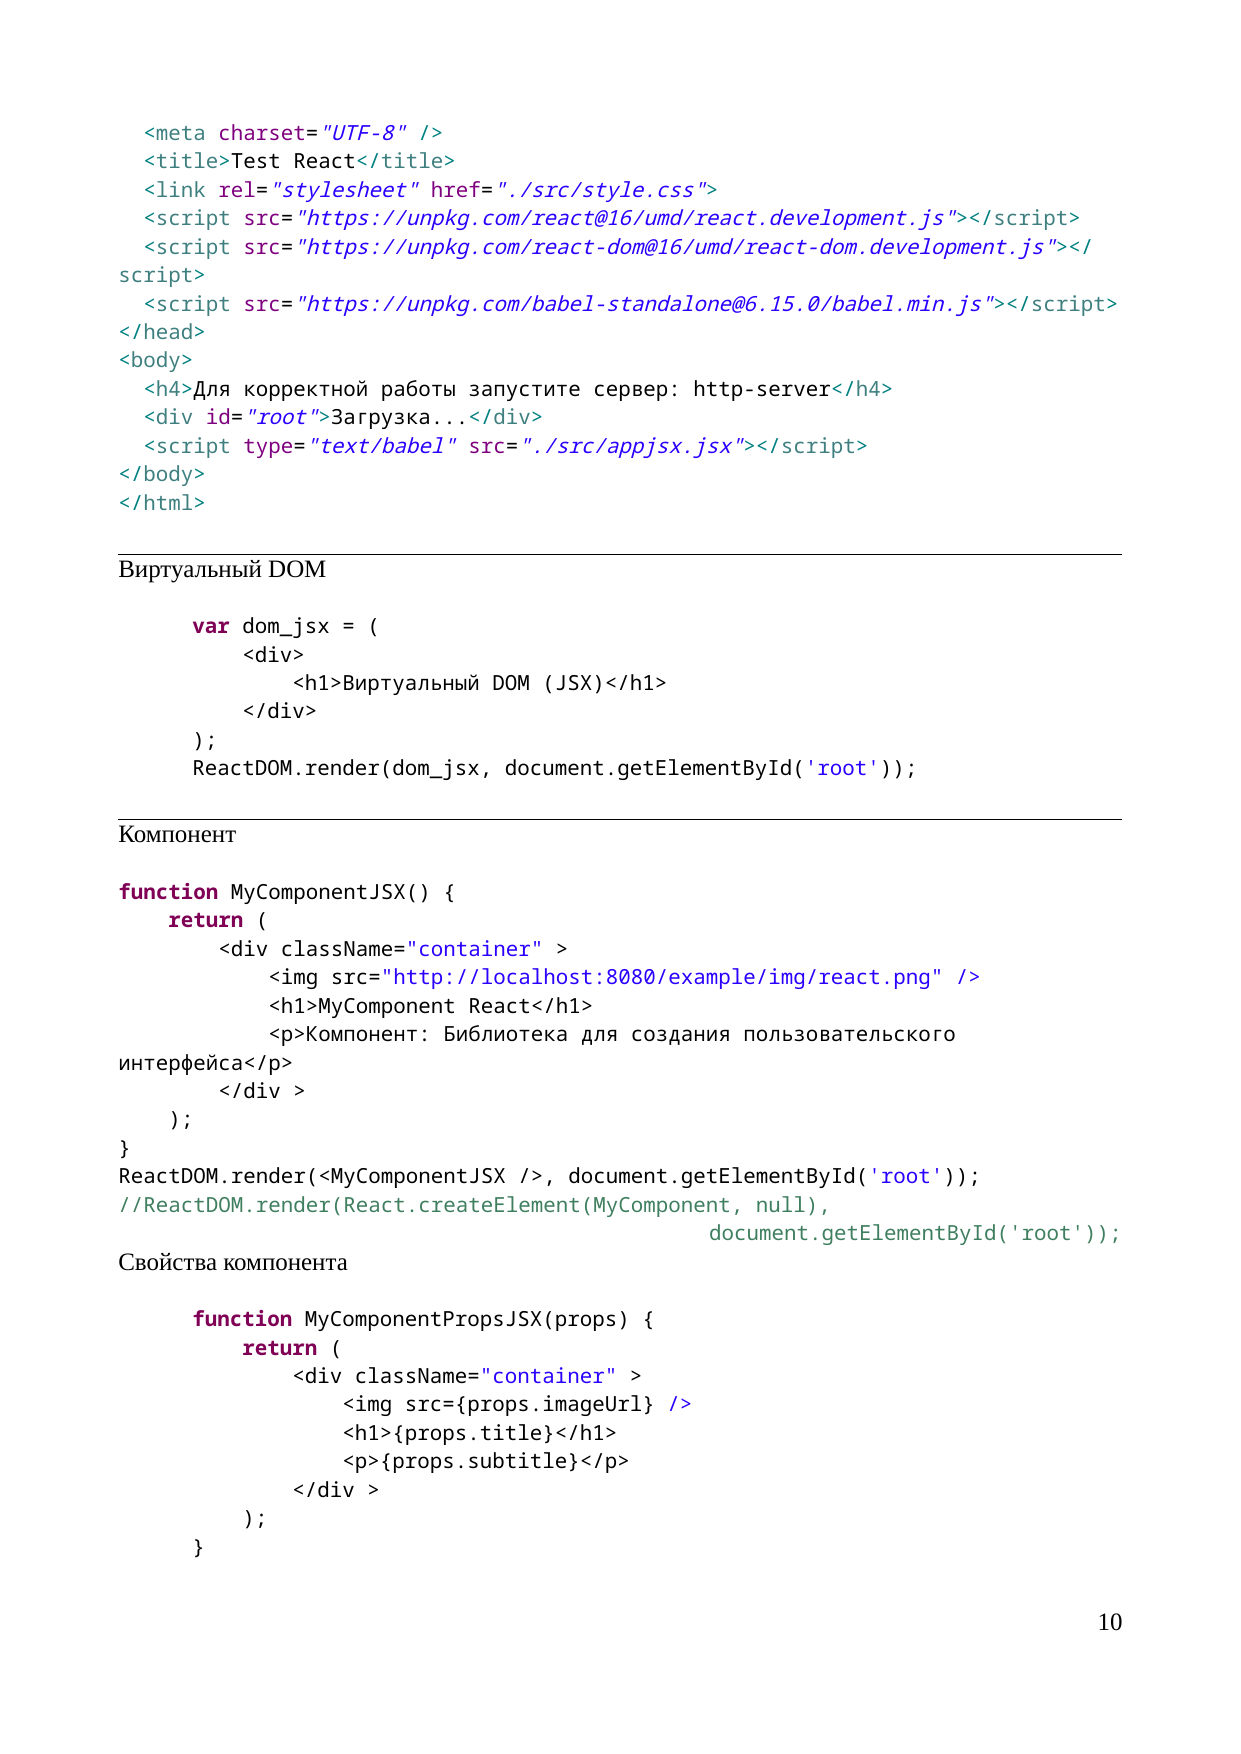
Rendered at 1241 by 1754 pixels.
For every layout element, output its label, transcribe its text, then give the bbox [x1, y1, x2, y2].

text Виртуальный DOM [118, 555, 1122, 583]
text ); [118, 1104, 1122, 1133]
text ReactDOM.render(<MyComponentJSX />, document.getElementById('root')); [118, 1161, 1122, 1190]
text </div> [192, 697, 1122, 725]
text <body> [118, 346, 1122, 374]
text <script src="https://unpkg.com/babel-standalone@6.15.0/babel.min.js"></script> [118, 289, 1122, 317]
text <img src={props.imageUrl} /> [192, 1389, 1122, 1418]
text Свойства компонента [118, 1247, 1122, 1276]
text ); [192, 1503, 1122, 1532]
text return ( [118, 906, 1122, 934]
text <meta charset="UTF-8" /> [118, 118, 1122, 147]
text var dom_jsx = ( [192, 611, 1122, 640]
text return ( [192, 1333, 1122, 1361]
text <div className="container" > [118, 934, 1122, 962]
text <title>Test React</title> [118, 147, 1122, 175]
text <p>{props.subtitle}</p> [192, 1446, 1122, 1475]
text document.getElementById('root')); [709, 1218, 1122, 1247]
text <script src="https://unpkg.com/react-dom@16/umd/react-dom.development.js"></script> [118, 232, 1122, 289]
text <p>Компонент: Библиотека для создания пользовательского интерфейса</p> [118, 1019, 1122, 1076]
text <h4>Для корректной работы запустите сервер: http-server</h4> [118, 374, 1122, 402]
text </html> [118, 488, 1122, 516]
text <h1>{props.title}</h1> [192, 1418, 1122, 1446]
text ); [192, 725, 1122, 753]
text </div > [192, 1475, 1122, 1503]
text function MyComponentPropsJSX(props) { [192, 1304, 1122, 1333]
text <script type="text/babel" src="./src/appjsx.jsx"></script> [118, 431, 1122, 459]
text <h1>MyComponent React</h1> [118, 991, 1122, 1019]
text </body> [118, 459, 1122, 488]
text <div id="root">Загрузка...</div> [118, 402, 1122, 431]
text <div className="container" > [192, 1361, 1122, 1389]
text </head> [118, 317, 1122, 346]
text ReactDOM.render(dom_jsx, document.getElementById('root')); [192, 753, 1122, 782]
text //ReactDOM.render(React.createElement(MyComponent, null), [118, 1190, 1122, 1218]
text <h1>Виртуальный DOM (JSX)</h1> [192, 668, 1122, 697]
text <script src="https://unpkg.com/react@16/umd/react.development.js"></script> [118, 203, 1122, 232]
text } [118, 1133, 1122, 1161]
text <div> [192, 640, 1122, 668]
text function MyComponentJSX() { [118, 877, 1122, 906]
text </div > [118, 1076, 1122, 1104]
text <link rel="stylesheet" href="./src/style.css"> [118, 175, 1122, 203]
text <img src="http://localhost:8080/example/img/react.png" /> [118, 962, 1122, 991]
text } [192, 1532, 1122, 1560]
text Компонент [118, 820, 1122, 848]
